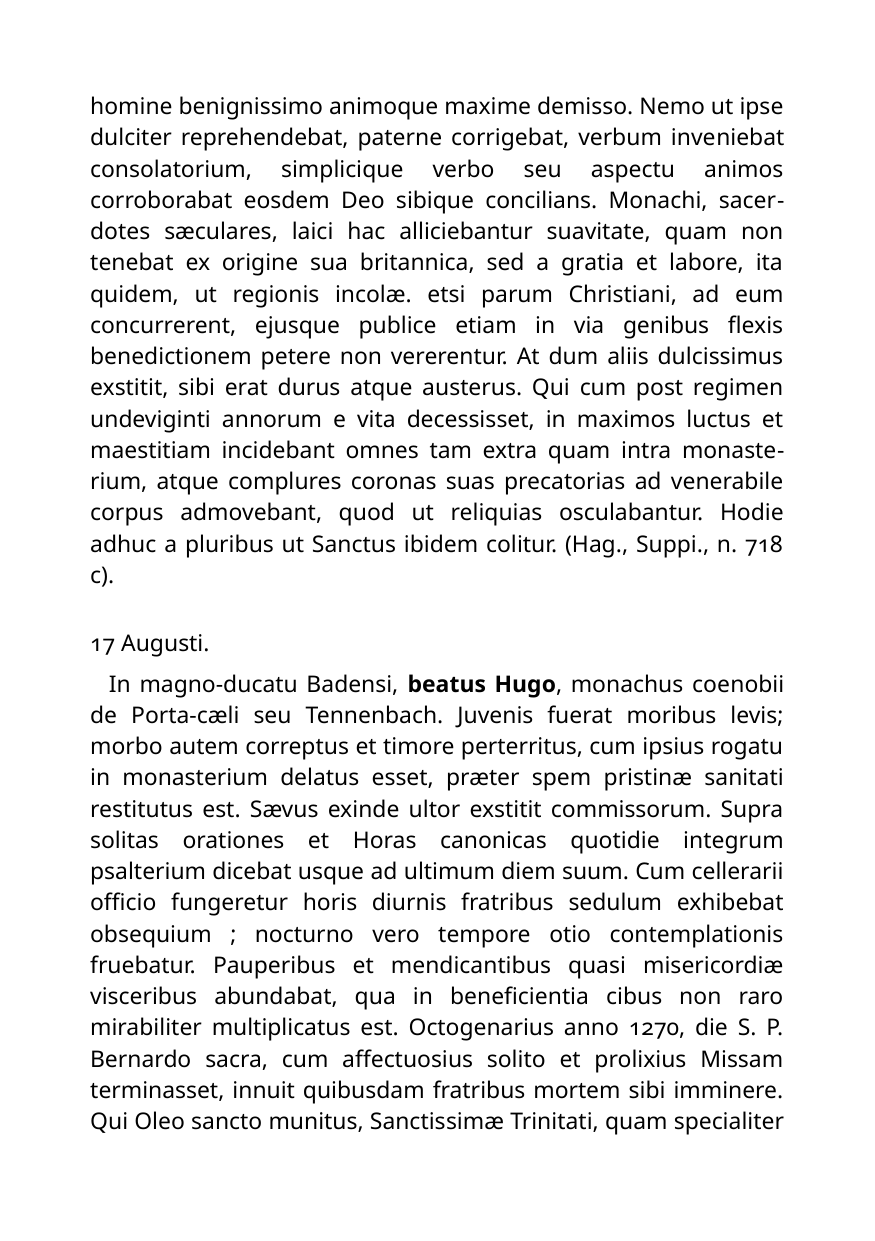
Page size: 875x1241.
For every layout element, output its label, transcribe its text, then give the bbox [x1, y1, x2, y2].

text homine benignissimo animoque maxime demisso. Nemo ut ipse dulciter reprehendebat, paterne corrigebat, verbum inve­niebat consolatorium, simplicique verbo seu aspectu animos corroborabat eosdem Deo sibique concilians. Monachi, sacer­dotes sæculares, laici hac alliciebantur suavitate, quam non tenebat ex origine sua britannica, sed a gratia et labore, ita quidem, ut regionis incolæ. etsi parum Christiani, ad eum concurrerent, ejusque publice etiam in via genibus flexis benedictionem petere non vererentur. At dum aliis dulcissimus exstitit, sibi erat durus atque austerus. Qui cum post regimen undeviginti annorum e vita decessisset, in maximos luctus et maestitiam incidebant omnes tam extra quam intra monaste­rium, atque complures coronas suas precatorias ad venerabile corpus admovebant, quod ut reliquias osculabantur. Hodie adhuc a pluribus ut Sanctus ibidem colitur. (Hag., Suppi., n. 718 c). [90, 90, 784, 590]
text In magno-ducatu Badensi, beatus Hugo, monachus coe­nobii de Porta-cæli seu Tennenbach. Juvenis fuerat moribus levis; morbo autem correptus et timore perterritus, cum ipsius rogatu in monasterium delatus esset, præter spem pristinæ sanitati restitutus est. Sævus exinde ultor exstitit commissorum. Supra solitas orationes et Horas canonicas quotidie integrum psalterium dicebat usque ad ultimum diem suum. Cum cellerarii officio fungeretur horis diurnis fratribus sedulum exhibebat obsequium ; nocturno vero tempore otio contemplationis fruebatur. Pauperibus et mendicantibus quasi misericordiæ visceribus abundabat, qua in beneficientia cibus non raro mirabiliter multiplicatus est. Octogenarius anno 1270, die S. P. Bernardo sacra, cum affectuosius solito et prolixius Missam terminasset, innuit quibusdam fratribus mortem sibi imminere. Qui Oleo sancto munitus, Sanctis­simæ Trinitati, quam specialiter [90, 667, 784, 1136]
text 17 Augusti. [90, 627, 784, 658]
